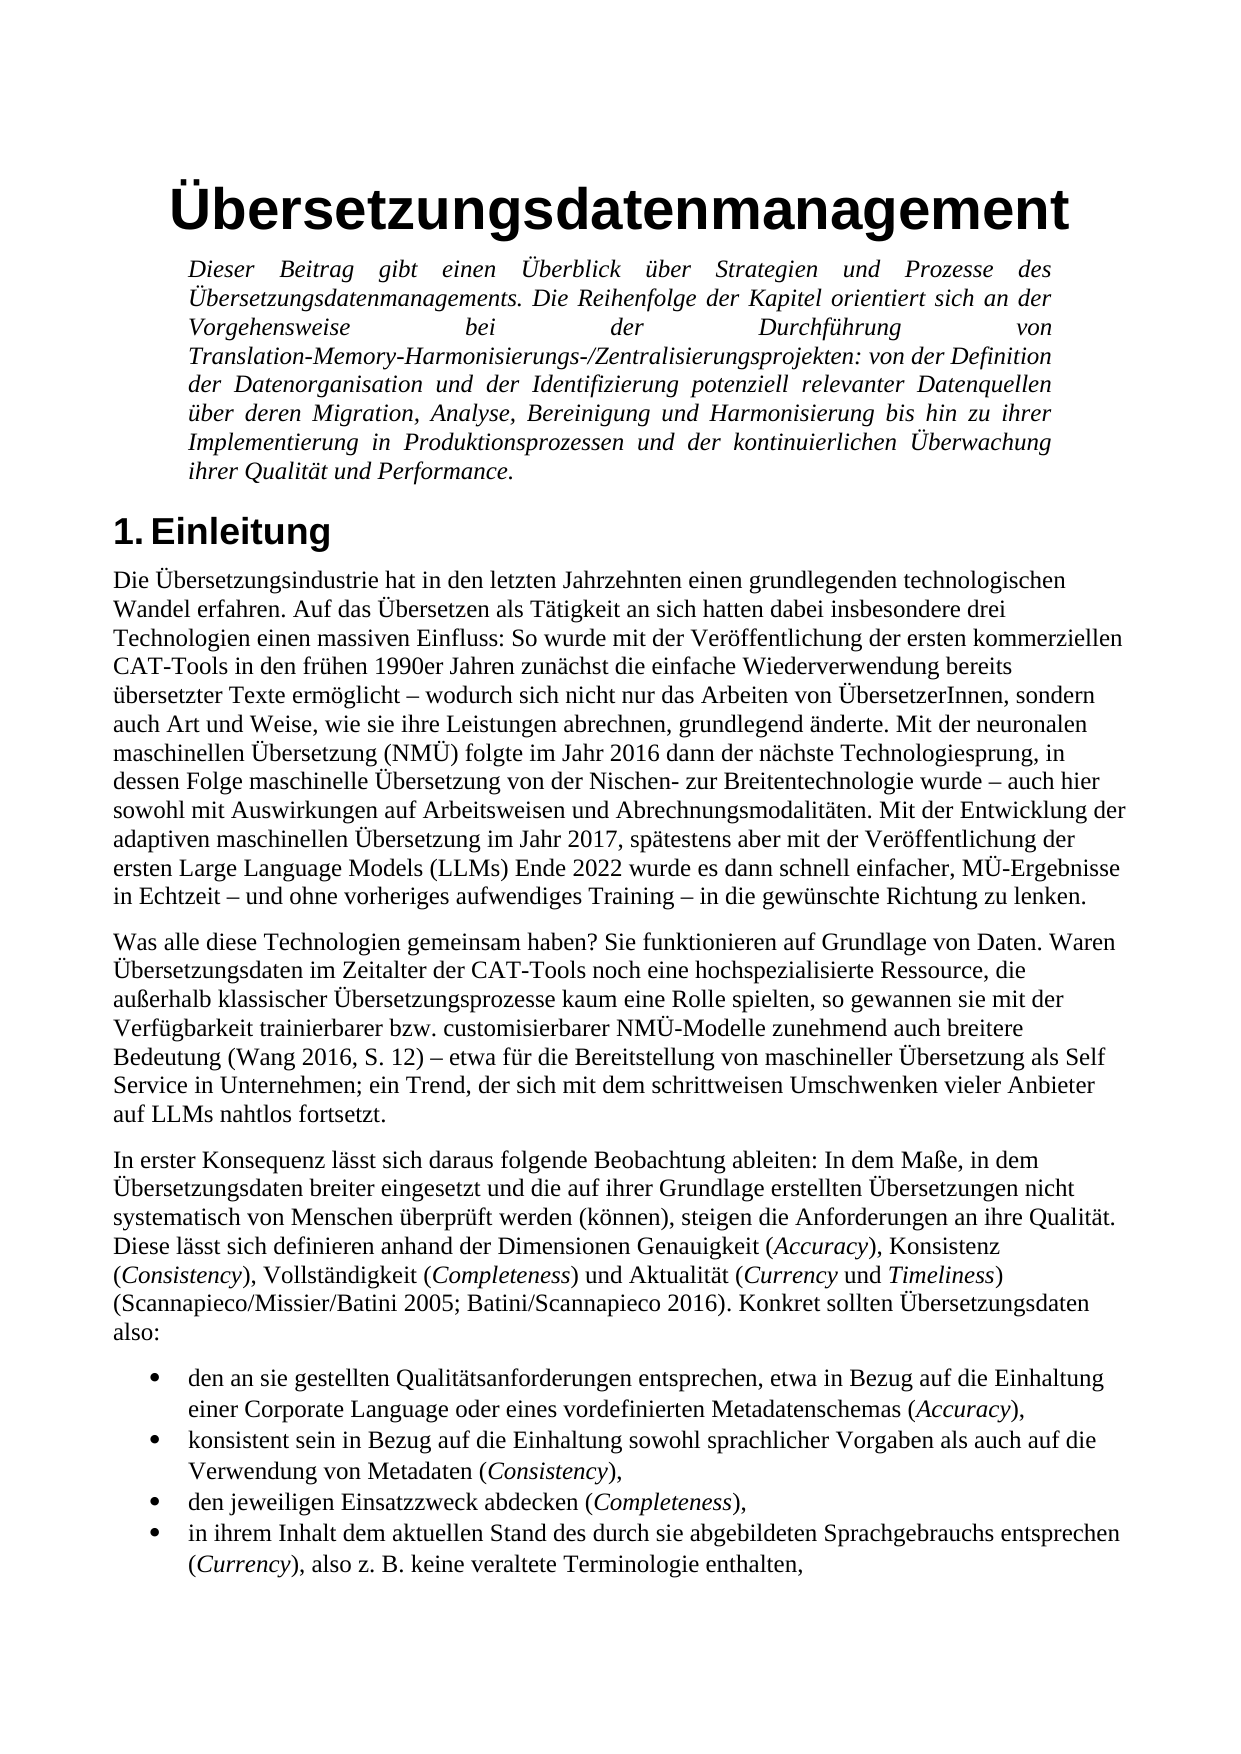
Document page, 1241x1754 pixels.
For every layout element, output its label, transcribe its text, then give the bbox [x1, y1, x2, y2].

title Übersetzungsdatenmanagement [113, 175, 1127, 242]
text Was alle diese Technologien gemeinsam haben? Sie funktionieren auf Grundlage von Daten. Waren Übersetzungsdaten im Zeitalter der CAT-Tools noch eine hochspezialisierte Ressource, die außerhalb klassischer Übersetzungsprozesse kaum eine Rolle spielten, so gewannen sie mit der Verfügbarkeit trainierbarer bzw. customisierbarer NMÜ-Modelle zunehmend auch breitere Bedeutung (Wang 2016, S. 12) – etwa für die Bereitstellung von maschineller Übersetzung als Self Service in Unternehmen; ein Trend, der sich mit dem schrittweisen Umschwenken vieler Anbieter auf LLMs nahtlos fortsetzt. [113, 927, 1127, 1128]
list den jeweiligen Einsatzzweck abdecken (Completeness), [150, 1487, 1127, 1516]
list in ihrem Inhalt dem aktuellen Stand des durch sie abgebildeten Sprachgebrauchs entsprechen (Currency), also z. B. keine veraltete Terminologie enthalten, [150, 1518, 1127, 1578]
text In erster Konsequenz lässt sich daraus folgende Beobachtung ableiten: In dem Maße, in dem Übersetzungsdaten breiter eingesetzt und die auf ihrer Grundlage erstellten Übersetzungen nicht systematisch von Menschen überprüft werden (können), steigen die Anforderungen an ihre Qualität. Diese lässt sich definieren anhand der Dimensionen Genauigkeit (Accuracy), Konsistenz (Consistency), Vollständigkeit (Completeness) und Aktualität (Currency und Timeliness) (Scannapieco/Missier/Batini 2005; Batini/Scannapieco 2016). Konkret sollten Übersetzungsdaten also: [113, 1145, 1127, 1346]
list konsistent sein in Bezug auf die Einhaltung sowohl sprachlicher Vorgaben als auch auf die Verwendung von Metadaten (Consistency), [150, 1425, 1127, 1484]
text Dieser Beitrag gibt einen Überblick über Strategien und Prozesse des Übersetzungsdatenmanagements. Die Reihenfolge der Kapitel orientiert sich an der Vorgehensweise bei der Durchführung von Translation-Memory-Harmonisierungs-/Zentralisierungsprojekten: von der Definition der Datenorganisation und der Identifizierung potenziell relevanter Datenquellen über deren Migration, Analyse, Bereinigung und Harmonisierung bis hin zu ihrer Implementierung in Produktionsprozessen und der kontinuierlichen Überwachung ihrer Qualität und Performance. [188, 254, 1052, 484]
list den an sie gestellten Qualitätsanforderungen entsprechen, etwa in Bezug auf die Einhaltung einer Corporate Language oder eines vordefinierten Metadatenschemas (Accuracy), [150, 1363, 1127, 1422]
subtitle Einleitung [113, 509, 1127, 553]
text Die Übersetzungsindustrie hat in den letzten Jahrzehnten einen grundlegenden technologischen Wandel erfahren. Auf das Übersetzen als Tätigkeit an sich hatten dabei insbesondere drei Technologien einen massiven Einfluss: So wurde mit der Veröffentlichung der ersten kommerziellen CAT-Tools in den frühen 1990er Jahren zunächst die einfache Wiederverwendung bereits übersetzter Texte ermöglicht – wodurch sich nicht nur das Arbeiten von ÜbersetzerInnen, sondern auch Art und Weise, wie sie ihre Leistungen abrechnen, grundlegend änderte. Mit der neuronalen maschinellen Übersetzung (NMÜ) folgte im Jahr 2016 dann der nächste Technologiesprung, in dessen Folge maschinelle Übersetzung von der Nischen- zur Breitentechnologie wurde – auch hier sowohl mit Auswirkungen auf Arbeitsweisen und Abrechnungsmodalitäten. Mit der Entwicklung der adaptiven maschinellen Übersetzung im Jahr 2017, spätestens aber mit der Veröffentlichung der ersten Large Language Models (LLMs) Ende 2022 wurde es dann schnell einfacher, MÜ-Ergebnisse in Echtzeit – und ohne vorheriges aufwendiges Training – in die gewünschte Richtung zu lenken. [113, 565, 1127, 910]
